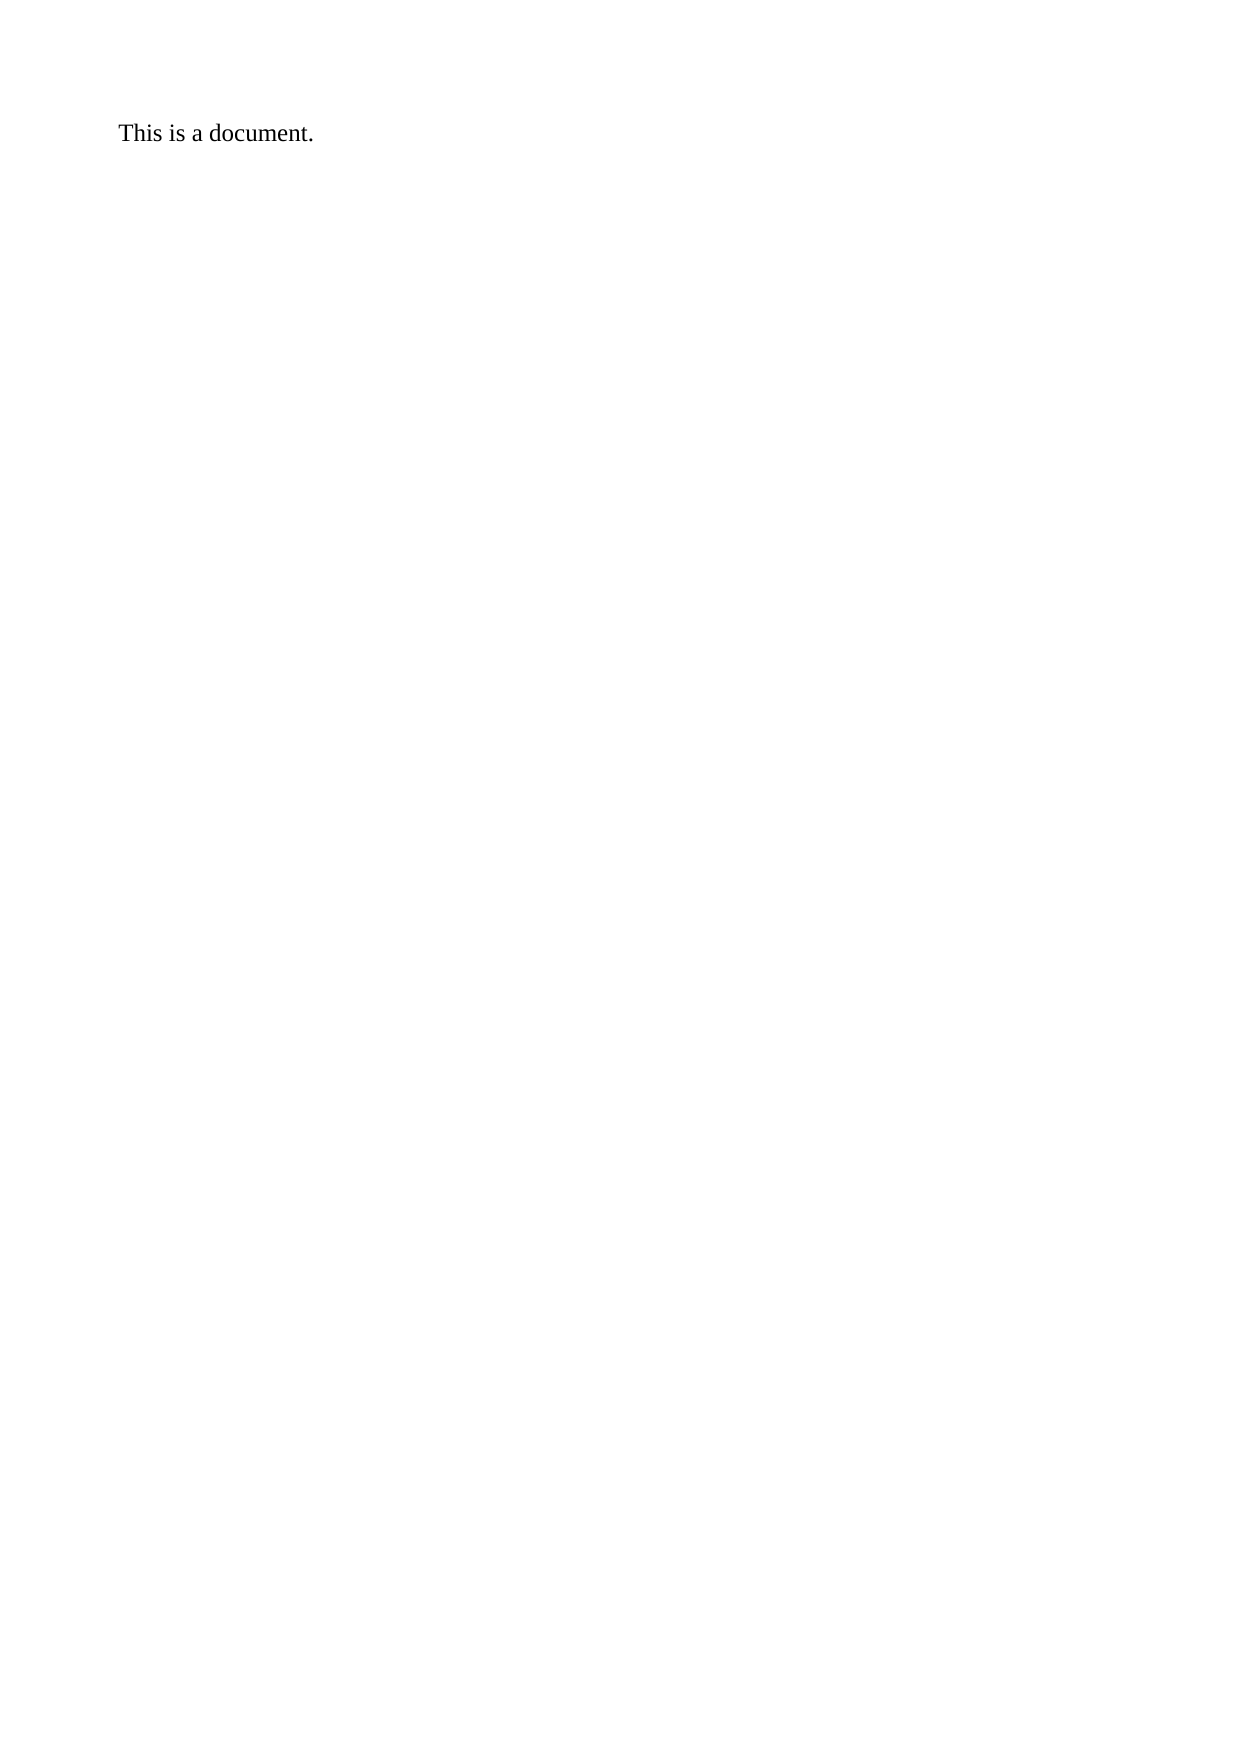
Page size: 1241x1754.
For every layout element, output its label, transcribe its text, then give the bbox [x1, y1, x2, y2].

text This is a document. [118, 118, 1122, 147]
